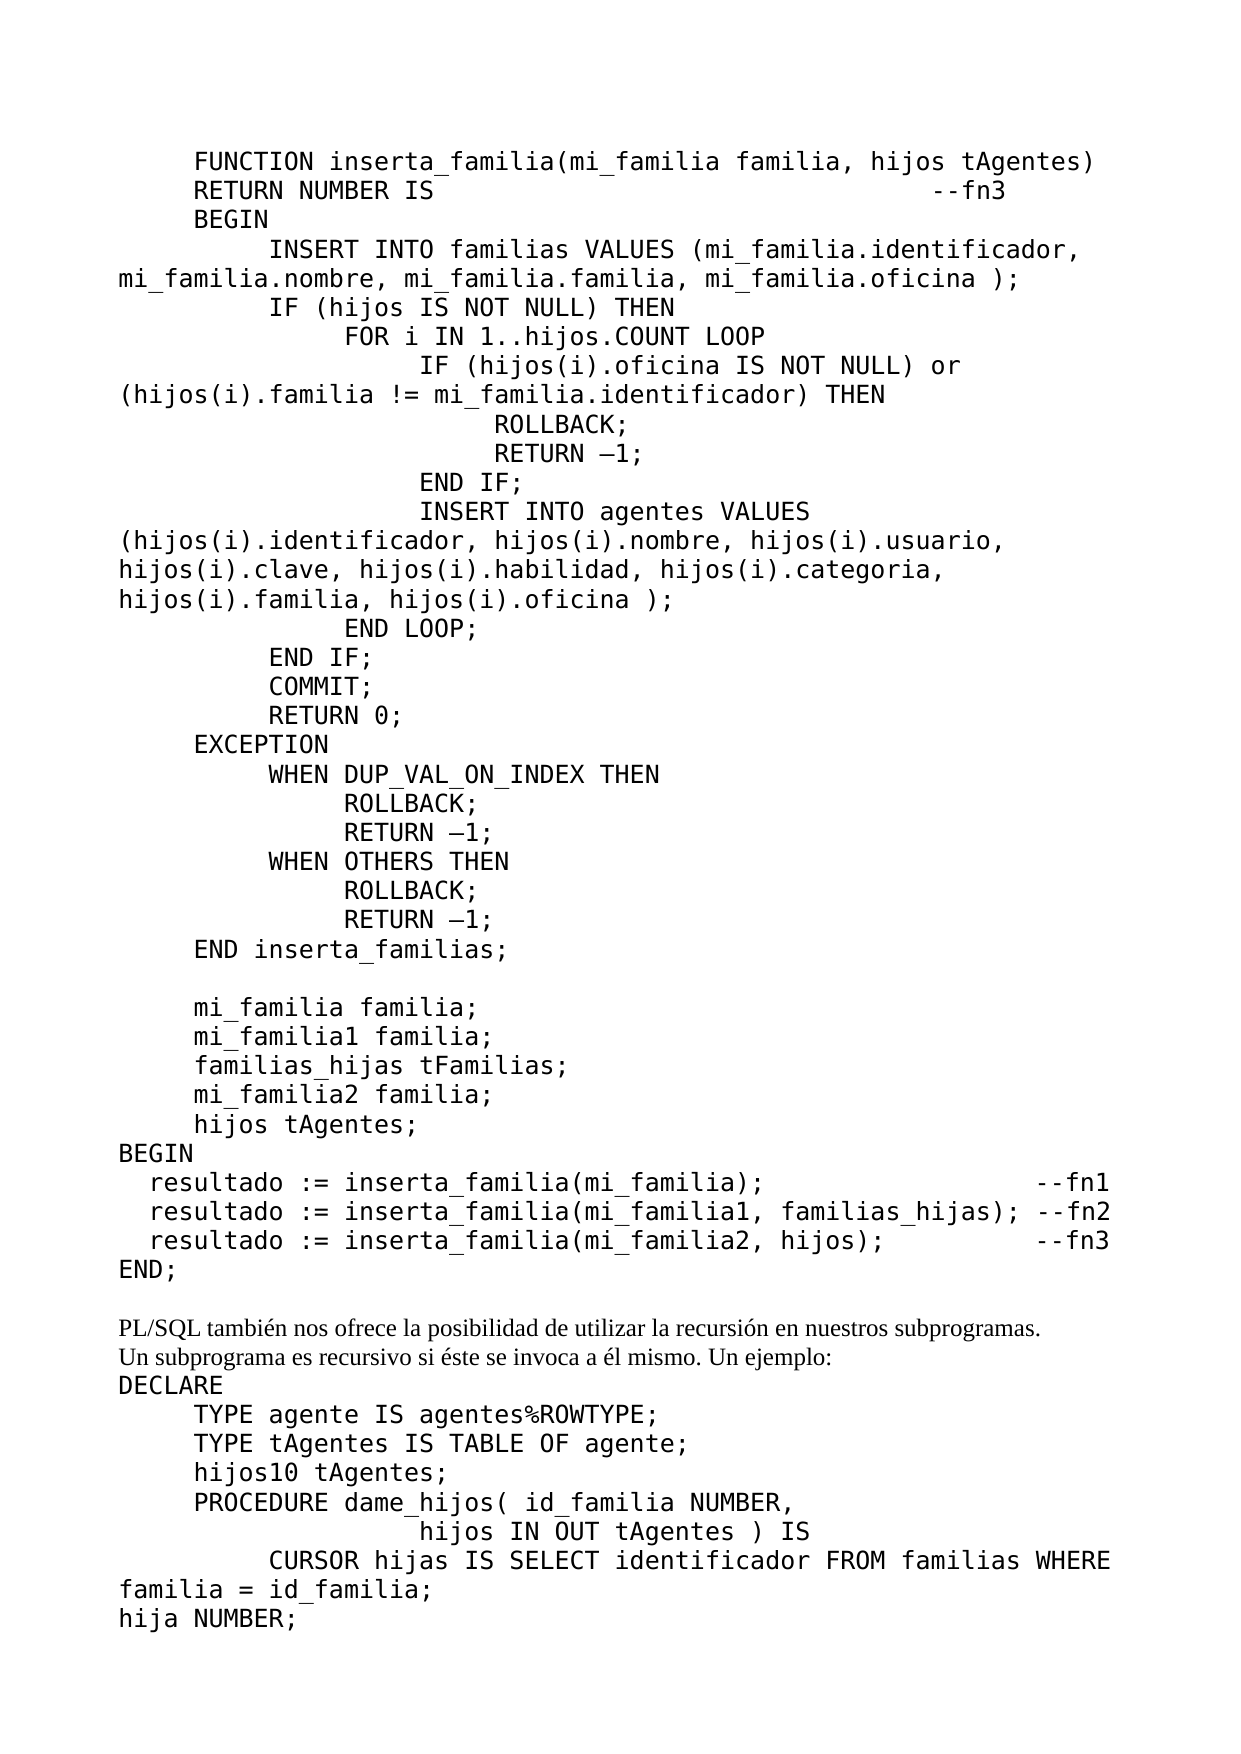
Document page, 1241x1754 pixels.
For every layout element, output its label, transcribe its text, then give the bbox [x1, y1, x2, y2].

text hijos10 tAgentes; [118, 1458, 1122, 1488]
text PROCEDURE dame_hijos( id_familia NUMBER, [118, 1488, 1122, 1517]
text END LOOP; [118, 614, 1122, 643]
text mi_familia2 familia; [118, 1081, 1122, 1110]
text END IF; [118, 468, 1122, 497]
text PL/SQL también nos ofrece la posibilidad de utilizar la recursión en nuestros subprogramas. [118, 1313, 1122, 1342]
text END inserta_familias; [118, 935, 1122, 964]
text IF (hijos(i).oficina IS NOT NULL) or (hijos(i).familia != mi_familia.identificador) THEN [118, 351, 1122, 410]
text RETURN 0; [118, 701, 1122, 731]
text COMMIT; [118, 672, 1122, 701]
text hijos IN OUT tAgentes ) IS [118, 1517, 1122, 1546]
text ROLLBACK; [118, 410, 1122, 439]
text Un subprograma es recursivo si éste se invoca a él mismo. Un ejemplo: [118, 1342, 1122, 1371]
text mi_familia1 familia; [118, 1022, 1122, 1051]
text BEGIN [118, 206, 1122, 235]
text hijos tAgentes; [118, 1110, 1122, 1139]
text BEGIN [118, 1139, 1122, 1168]
text TYPE agente IS agentes%ROWTYPE; [118, 1400, 1122, 1429]
text resultado := inserta_familia(mi_familia2, hijos); --fn3 [118, 1226, 1122, 1256]
text WHEN DUP_VAL_ON_INDEX THEN [118, 760, 1122, 789]
text resultado := inserta_familia(mi_familia); --fn1 [118, 1168, 1122, 1197]
text mi_familia familia; [118, 993, 1122, 1022]
text CURSOR hijas IS SELECT identificador FROM familias WHERE familia = id_familia; [118, 1546, 1122, 1604]
text INSERT INTO agentes VALUES (hijos(i).identificador, hijos(i).nombre, hijos(i).usuario, hijos(i).clave, hijos(i).habilidad, hijos(i).categoria, hijos(i).familia, hijos(i).oficina ); [118, 497, 1122, 614]
text END IF; [118, 643, 1122, 672]
text IF (hijos IS NOT NULL) THEN [118, 293, 1122, 322]
text DECLARE [118, 1371, 1122, 1400]
text ROLLBACK; [118, 876, 1122, 906]
text RETURN –1; [118, 906, 1122, 935]
text resultado := inserta_familia(mi_familia1, familias_hijas); --fn2 [118, 1197, 1122, 1226]
text RETURN –1; [118, 818, 1122, 847]
text RETURN –1; [118, 439, 1122, 468]
text hija NUMBER; [118, 1604, 1122, 1633]
text FUNCTION inserta_familia(mi_familia familia, hijos tAgentes) [118, 147, 1122, 176]
text RETURN NUMBER IS --fn3 [118, 176, 1122, 206]
text ROLLBACK; [118, 789, 1122, 818]
text INSERT INTO familias VALUES (mi_familia.identificador, mi_familia.nombre, mi_familia.familia, mi_familia.oficina ); [118, 235, 1122, 293]
text TYPE tAgentes IS TABLE OF agente; [118, 1429, 1122, 1458]
text familias_hijas tFamilias; [118, 1051, 1122, 1081]
text WHEN OTHERS THEN [118, 847, 1122, 876]
text END; [118, 1256, 1122, 1285]
text FOR i IN 1..hijos.COUNT LOOP [118, 322, 1122, 351]
text EXCEPTION [118, 731, 1122, 760]
